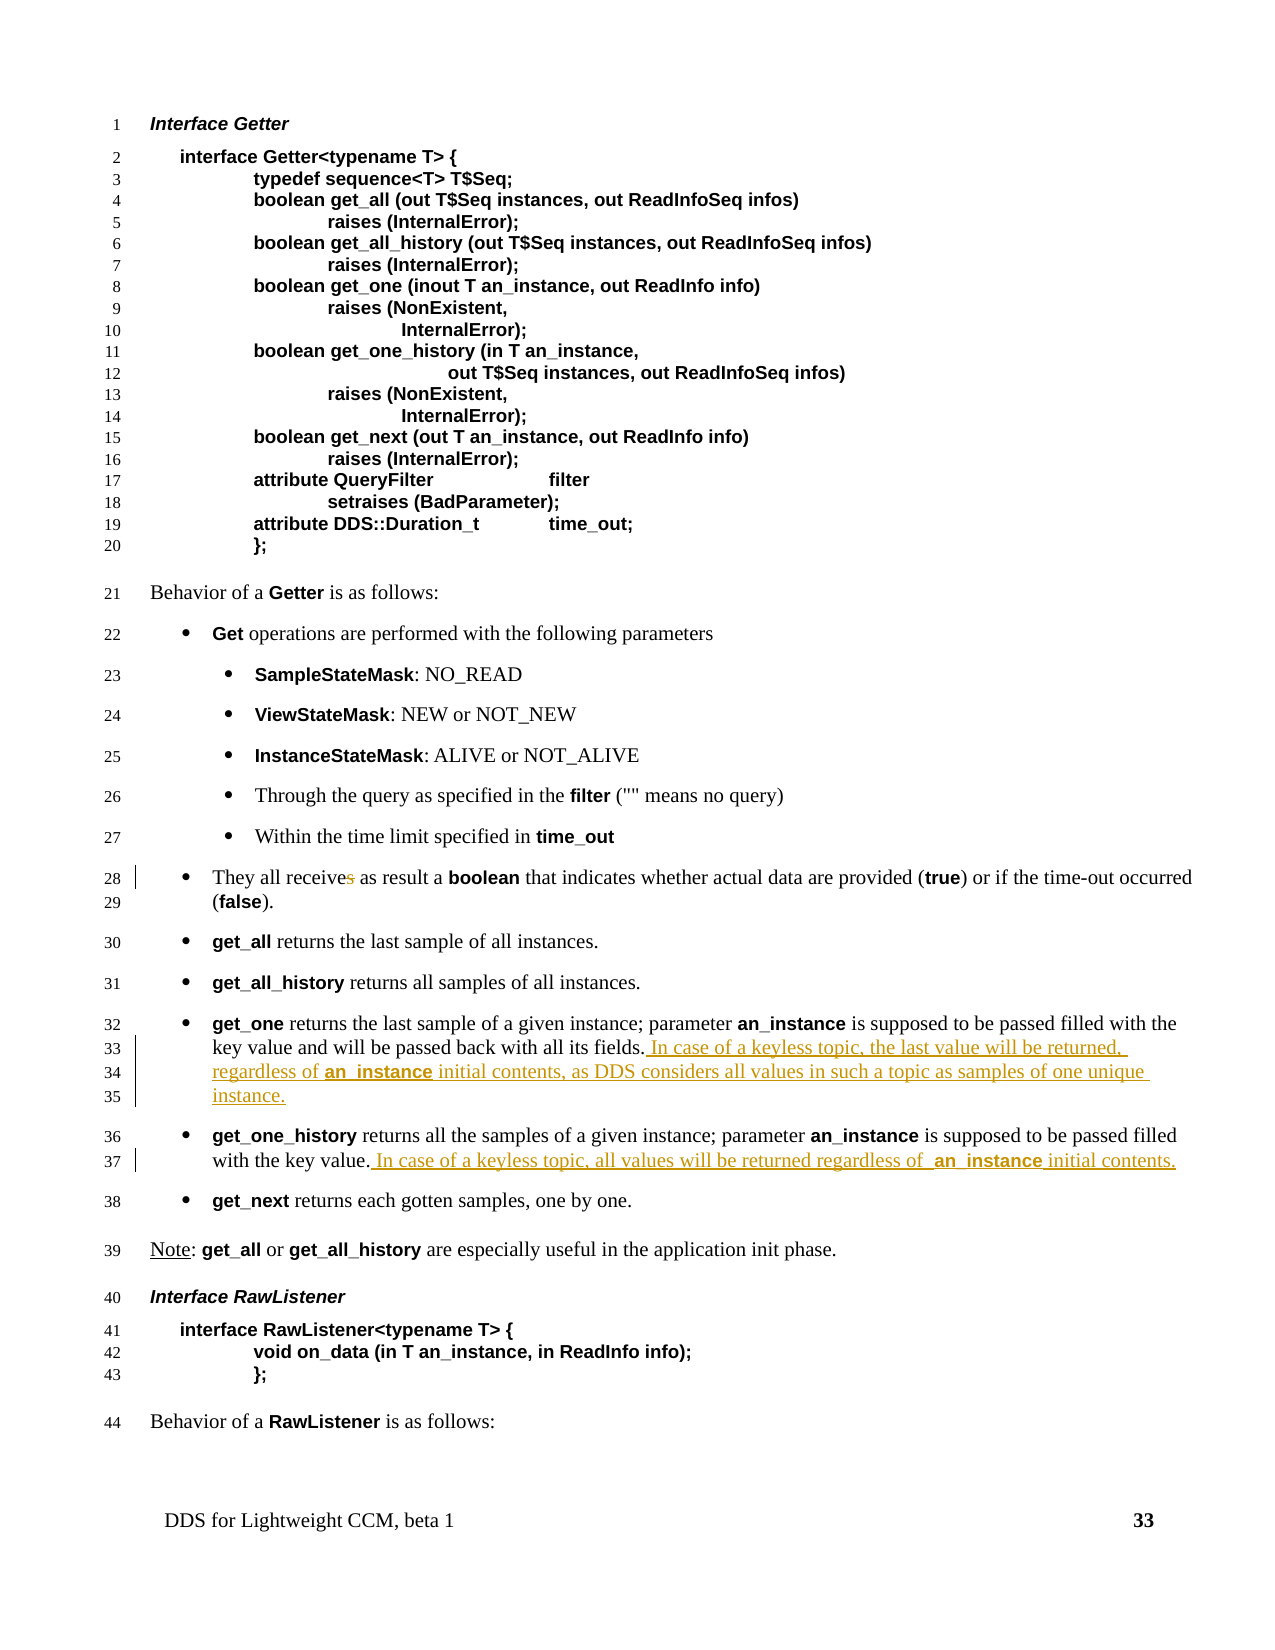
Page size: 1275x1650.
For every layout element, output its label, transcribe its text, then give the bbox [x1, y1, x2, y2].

text attribute DDS::Duration_t time_out; [179, 512, 1200, 534]
list They all receive as result a boolean that indicates whether actual data are provided (true) or if the time-out occurred (false). [182, 865, 1200, 913]
text Note: get_all or get_all_history are especially useful in the application init phase. [150, 1237, 1200, 1261]
text boolean get_one_history (in T an_instance, [179, 340, 1200, 361]
list InstanceStateMask: ALIVE or NOT_ALIVE [225, 743, 1186, 767]
list get_one_history returns all the samples of a given instance; parameter an_instance is supposed to be passed filled with the key value. In case of a keyless topic, all values will be returned regardless of an_instance initial contents. [182, 1123, 1200, 1172]
text raises (InternalError); [179, 448, 1200, 469]
list SampleStateMask: NO_READ [225, 662, 1186, 686]
text interface Getter<typename T> { [179, 146, 1200, 167]
text boolean get_all_history (out T$Seq instances, out ReadInfoSeq infos) [179, 232, 1200, 254]
list get_one returns the last sample of a given instance; parameter an_instance is supposed to be passed filled with the key value and will be passed back with all its fields. In case of a keyless topic, the last value will be returned, regardless of an_instance initial contents, as DDS considers all values in such a topic as samples of one unique instance. [182, 1011, 1200, 1107]
text setraises (BadParameter); [179, 491, 1200, 512]
text raises (InternalError); [179, 211, 1200, 232]
text raises (InternalError); [179, 254, 1200, 275]
text Behavior of a Getter is as follows: [150, 580, 1200, 604]
text raises (NonExistent, [179, 383, 1200, 404]
subtitle Interface Getter [150, 112, 1200, 134]
list Through the query as specified in the filter ("" means no query) [225, 783, 1186, 807]
text interface RawListener<typename T> { [179, 1319, 1200, 1341]
list get_all returns the last sample of all instances. [182, 929, 1200, 953]
text void on_data (in T an_instance, in ReadInfo info); [179, 1341, 1200, 1362]
text boolean get_all (out T$Seq instances, out ReadInfoSeq infos) [179, 189, 1200, 211]
text boolean get_next (out T an_instance, out ReadInfo info) [179, 426, 1200, 448]
text }; [179, 1362, 1200, 1384]
list get_next returns each gotten samples, one by one. [182, 1188, 1200, 1212]
text InternalError); [179, 318, 1200, 340]
text attribute QueryFilter filter [179, 469, 1200, 491]
subtitle Interface RawListener [150, 1286, 1200, 1307]
list Within the time limit specified in time_out [225, 824, 1186, 848]
list get_all_history returns all samples of all instances. [182, 970, 1200, 994]
text InternalError); [179, 404, 1200, 426]
text Behavior of a RawListener is as follows: [150, 1409, 1200, 1433]
text raises (NonExistent, [179, 297, 1200, 318]
list Get operations are performed with the following parameters [182, 621, 1200, 645]
text typedef sequence<T> T$Seq; [179, 167, 1200, 189]
text }; [179, 534, 1200, 556]
text boolean get_one (inout T an_instance, out ReadInfo info) [179, 275, 1200, 297]
list ViewStateMask: NEW or NOT_NEW [225, 702, 1186, 726]
text out T$Seq instances, out ReadInfoSeq infos) [179, 361, 1200, 383]
